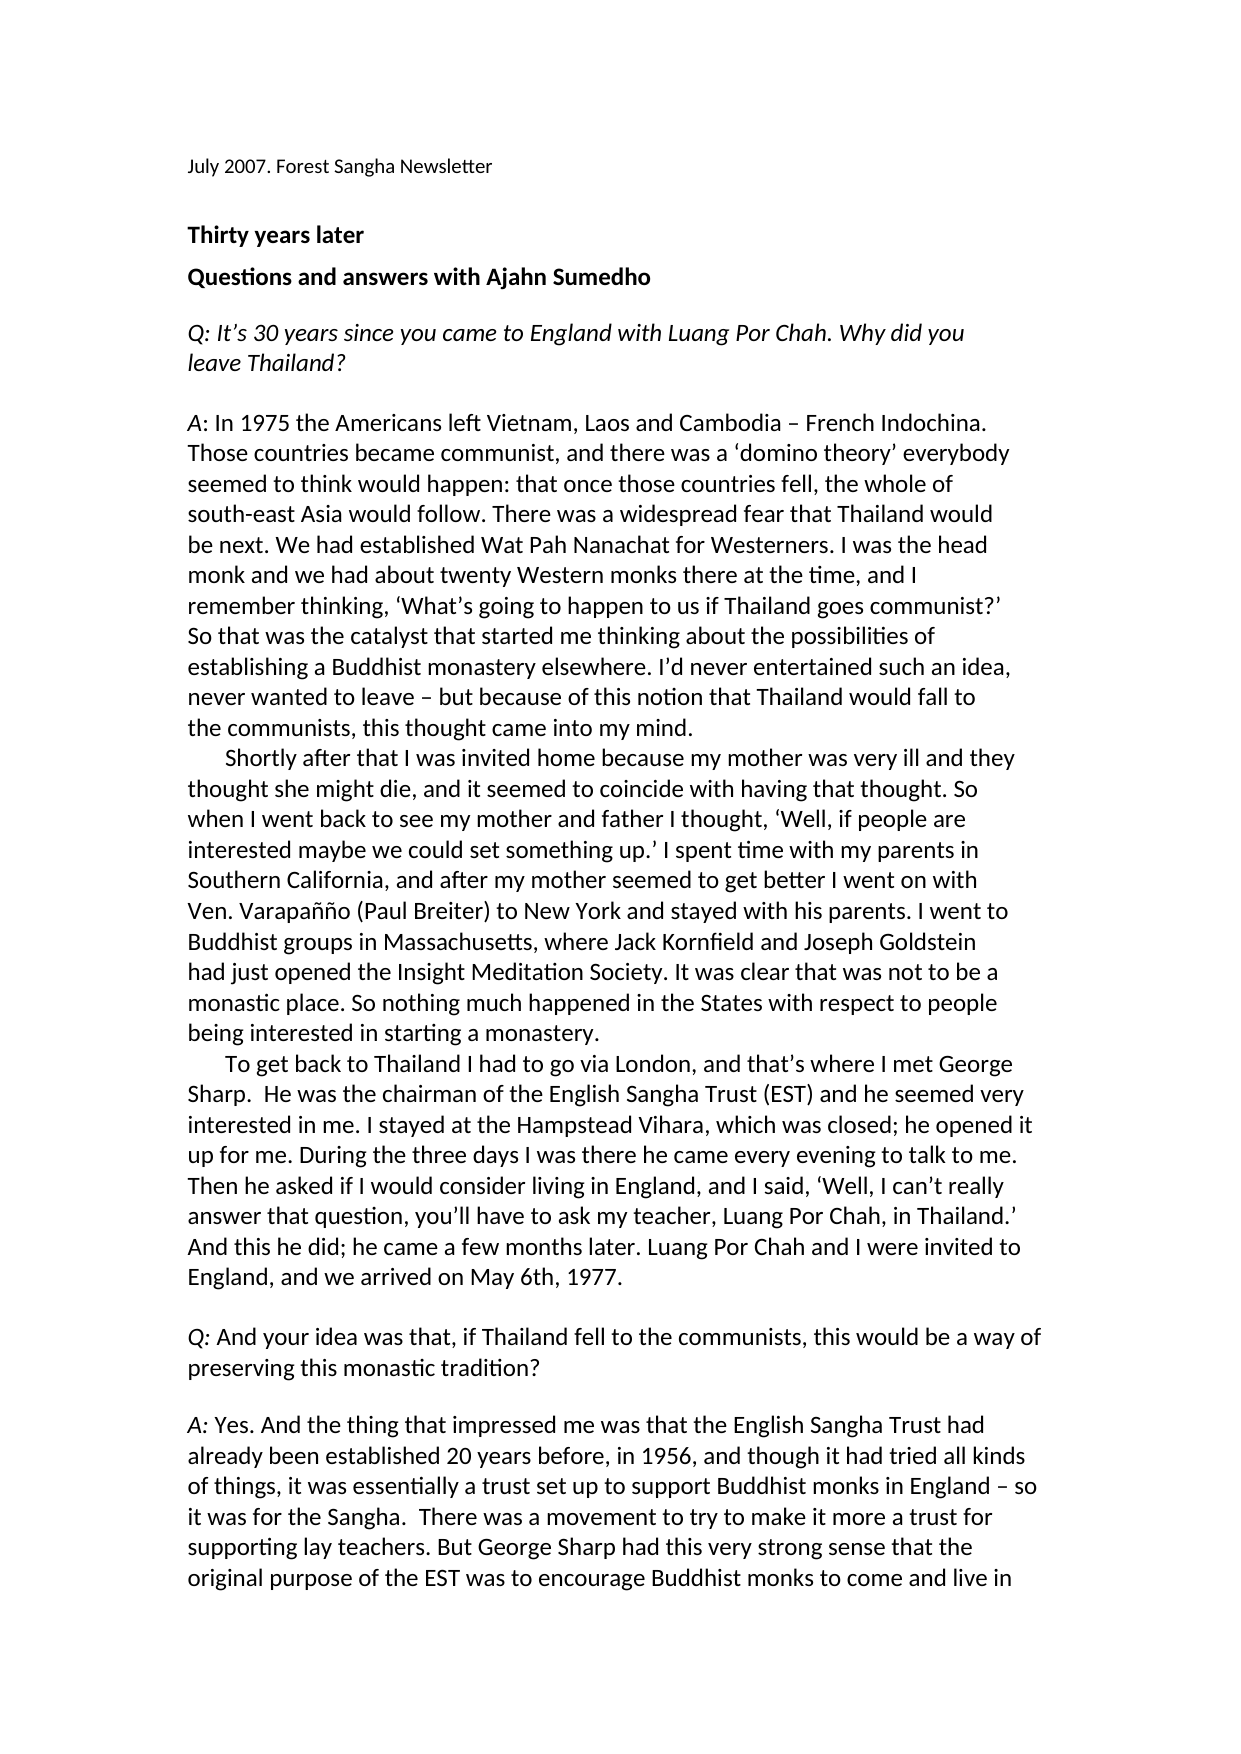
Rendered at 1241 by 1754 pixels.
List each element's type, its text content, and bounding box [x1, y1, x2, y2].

text Q: And your idea was that, if Thailand fell to the communists, this would be a way of preserving this monastic tradition? [187, 1321, 1053, 1382]
text Q: It’s 30 years since you came to England with Luang Por Chah. Why did you leave Thailand? [187, 317, 1016, 378]
text A: In 1975 the Americans left Vietnam, Laos and Cambodia – French Indochina. Those countries became communist, and there was a ‘domino theory’ everybody seemed to think would happen: that once those countries fell, the whole of south-east Asia would follow. There was a widespread fear that Thailand would be next. We had established Wat Pah Nanachat for Westerners. I was the head monk and we had about twenty Western monks there at the time, and I remember thinking, ‘What’s going to happen to us if Thailand goes communist?’ So that was the catalyst that started me thinking about the possibilities of establishing a Buddhist monastery elsewhere. I’d never entertained such an idea, never wanted to leave – but because of this notion that Thailand would fall to the communists, this thought came into my mind. [187, 407, 1016, 743]
text Questions and answers with Ajahn Sumedho [187, 250, 1053, 292]
text A: Yes. And the thing that impressed me was that the English Sangha Trust had already been established 20 years before, in 1956, and though it had tried all kinds of things, it was essentially a trust set up to support Buddhist monks in England – so it was for the Sangha. There was a movement to try to make it more a trust for supporting lay teachers. But George Sharp had this very strong sense that the original purpose of the EST was to encourage Buddhist monks to come and live in [187, 1409, 1053, 1592]
text Thirty years later [187, 208, 1053, 250]
text July 2007. Forest Sangha Newsletter [187, 150, 1053, 179]
text Shortly after that I was invited home because my mother was very ill and they thought she might die, and it seemed to coincide with having that thought. So when I went back to see my mother and father I thought, ‘Well, if people are interested maybe we could set something up.’ I spent time with my parents in Southern California, and after my mother seemed to get better I went on with Ven. Varapañño (Paul Breiter) to New York and stayed with his parents. I went to Buddhist groups in Massachusetts, where Jack Kornfield and Joseph Goldstein had just opened the Insight Meditation Society. It was clear that was not to be a monastic place. So nothing much happened in the States with respect to people being interested in starting a monastery. [187, 743, 1016, 1048]
text To get back to Thailand I had to go via London, and that’s where I met George Sharp. He was the chairman of the English Sangha Trust (EST) and he seemed very interested in me. I stayed at the Hampstead Vihara, which was closed; he opened it up for me. During the three days I was there he came every evening to talk to me. Then he asked if I would consider living in England, and I said, ‘Well, I can’t really answer that question, you’ll have to ask my teacher, Luang Por Chah, in Thailand.’ And this he did; he came a few months later. Luang Por Chah and I were invited to England, and we arrived on May 6th, 1977. [187, 1048, 1053, 1292]
